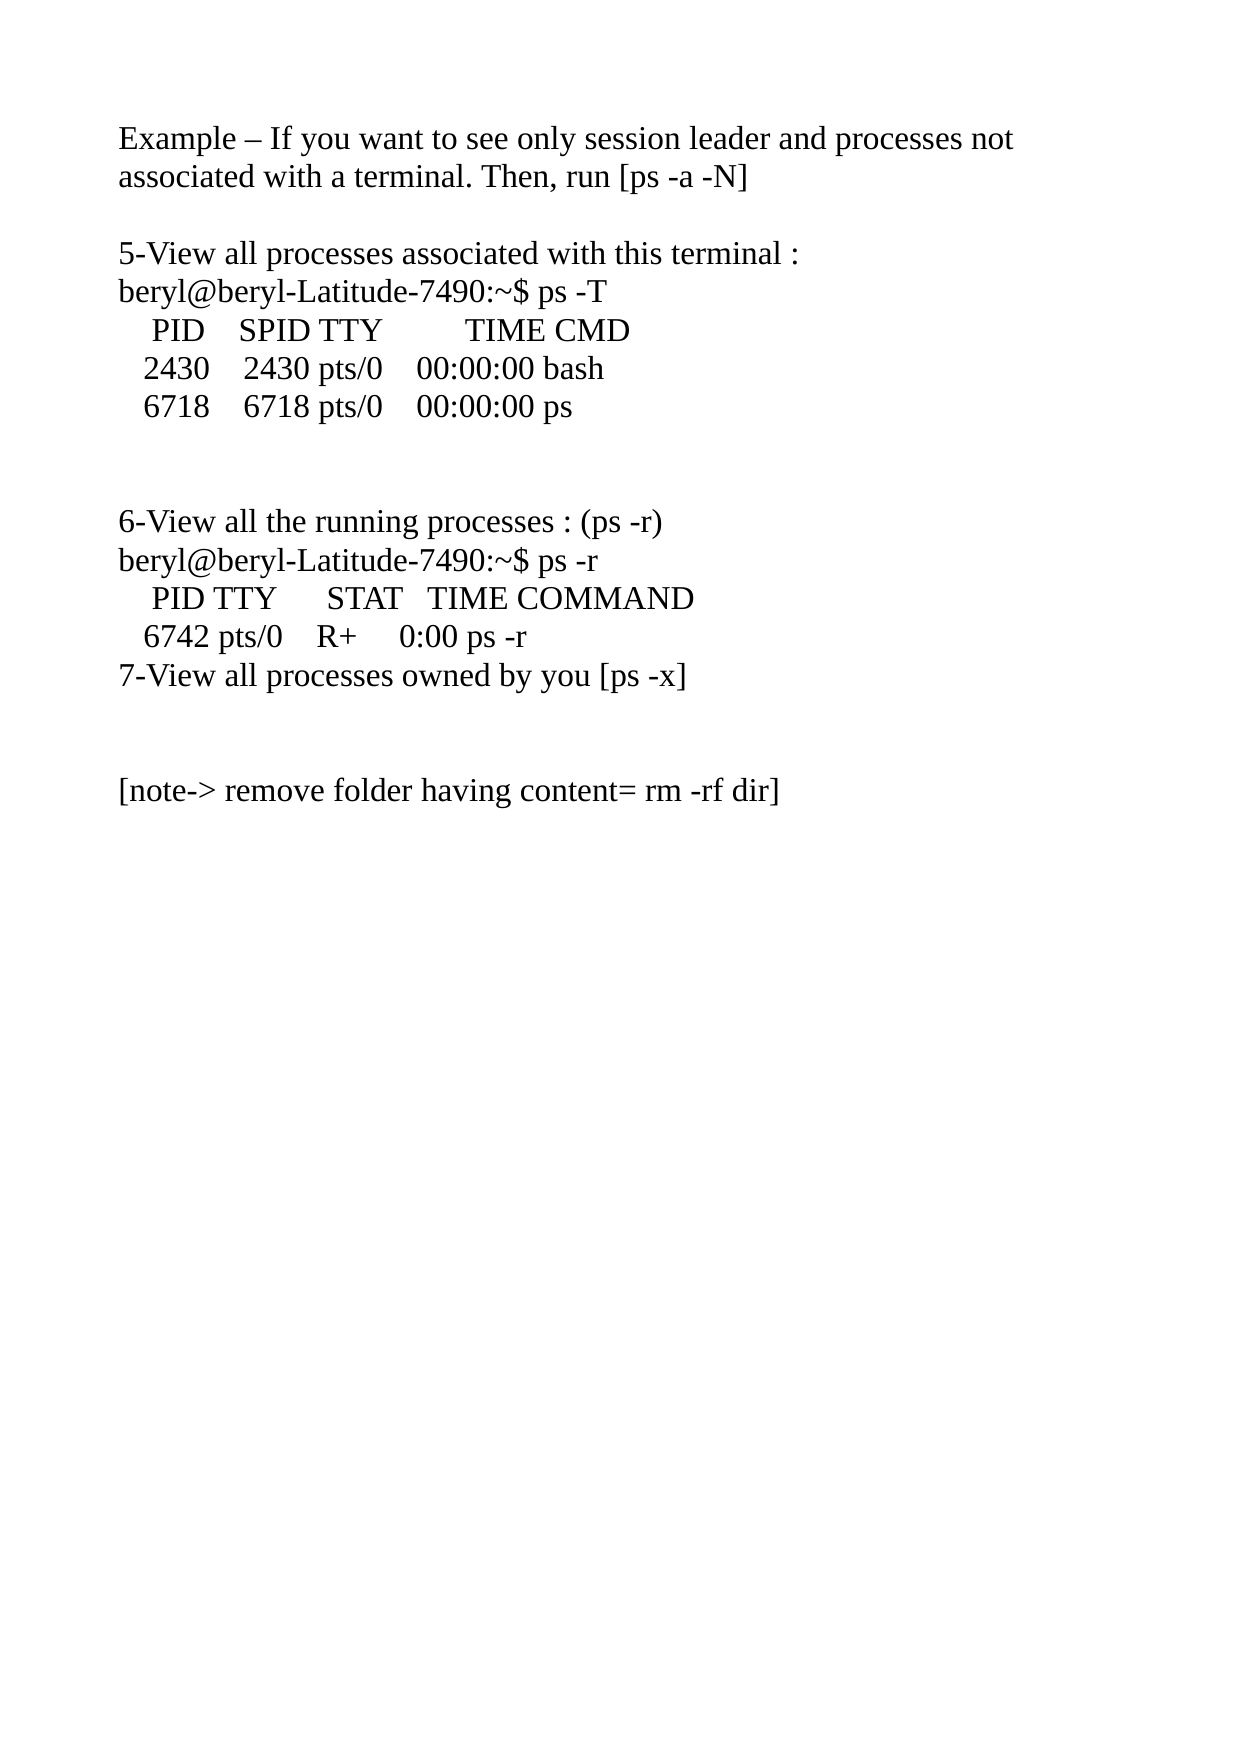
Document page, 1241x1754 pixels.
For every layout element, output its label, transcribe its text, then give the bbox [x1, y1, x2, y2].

text 6718 6718 pts/0 00:00:00 ps [118, 386, 1122, 425]
text 5-View all processes associated with this terminal : [118, 233, 1122, 271]
text 6742 pts/0 R+ 0:00 ps -r [118, 616, 1122, 655]
text beryl@beryl-Latitude-7490:~$ ps -T [118, 271, 1122, 310]
text 7-View all processes owned by you [ps -x] [118, 655, 1122, 693]
text Example – If you want to see only session leader and processes not associated with a terminal. Then, run [ps -a -N] [118, 118, 1122, 195]
text 2430 2430 pts/0 00:00:00 bash [118, 348, 1122, 386]
text beryl@beryl-Latitude-7490:~$ ps -r [118, 540, 1122, 578]
text PID SPID TTY TIME CMD [118, 310, 1122, 348]
text [note-> remove folder having content= rm -rf dir] [118, 770, 1122, 808]
text 6-View all the running processes : (ps -r) [118, 501, 1122, 540]
text PID TTY STAT TIME COMMAND [118, 578, 1122, 616]
